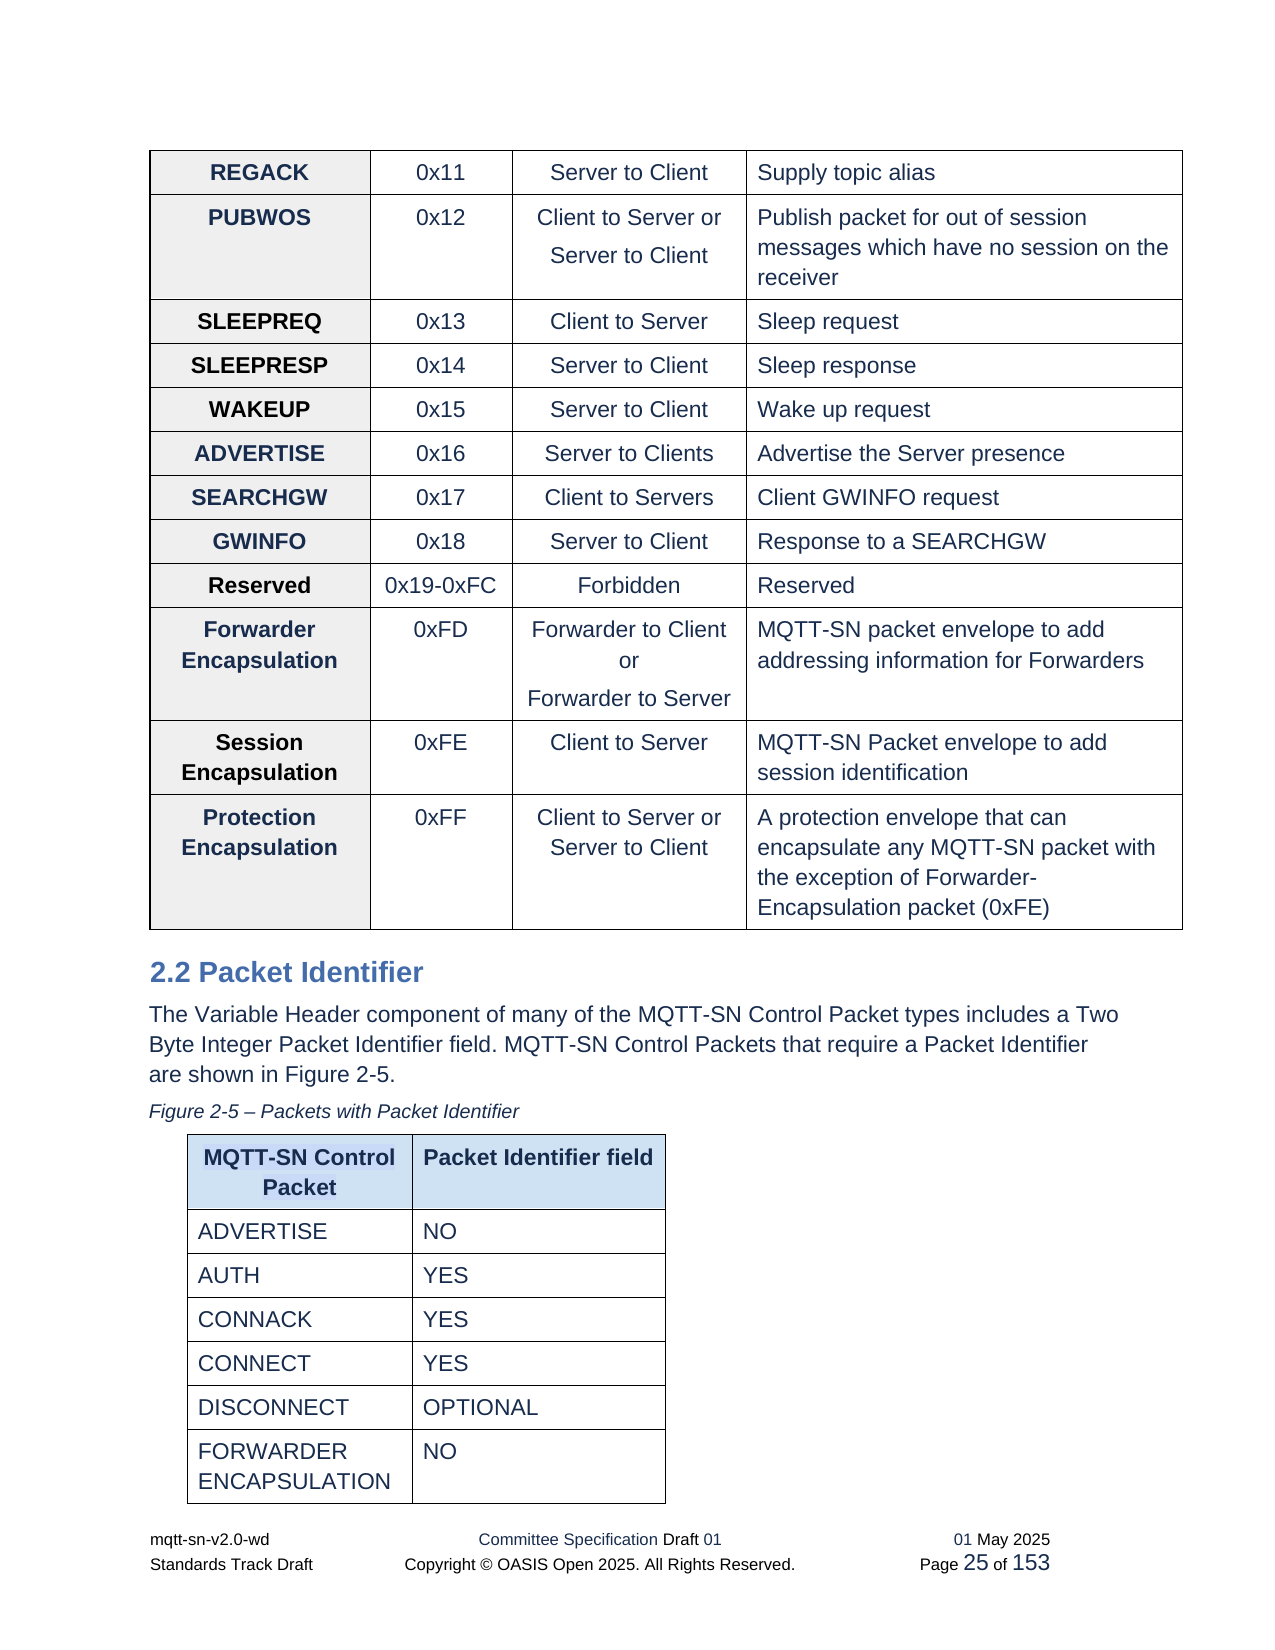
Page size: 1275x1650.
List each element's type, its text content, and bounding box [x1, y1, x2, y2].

table_cell Response to a SEARCHGW [747, 520, 1182, 563]
table_cell OPTIONAL [413, 1386, 665, 1429]
table_cell Reserved [747, 564, 1182, 607]
table_cell Forwarder Encapsulation [151, 608, 370, 720]
table_cell Forwarder to Client or Forwarder to Server [513, 608, 746, 720]
table_cell 0x15 [371, 388, 512, 431]
table_cell WAKEUP [151, 388, 370, 431]
table_cell Supply topic alias [747, 151, 1182, 194]
table_cell 0x14 [371, 344, 512, 387]
table_cell 0x18 [371, 520, 512, 563]
table_cell MQTT-SN packet envelope to add addressing information for Forwarders [747, 608, 1182, 720]
table_cell CONNECT [188, 1342, 412, 1385]
table_cell Publish packet for out of session messages which have no session on the receiver [747, 195, 1182, 298]
table_cell DISCONNECT [188, 1386, 412, 1429]
table_cell YES [413, 1298, 665, 1341]
table_cell CONNACK [188, 1298, 412, 1341]
table_cell PUBWOS [151, 195, 370, 298]
table_cell NO [413, 1430, 665, 1503]
table_cell GWINFO [151, 520, 370, 563]
table_cell Reserved [151, 564, 370, 607]
table_cell FORWARDER ENCAPSULATION [188, 1430, 412, 1503]
table_cell 0x16 [371, 432, 512, 475]
table_cell 0xFD [371, 608, 512, 720]
table_cell Server to Client [513, 388, 746, 431]
table_cell YES [413, 1254, 665, 1297]
table_cell REGACK [151, 151, 370, 194]
table_cell ADVERTISE [151, 432, 370, 475]
table_cell A protection envelope that can encapsulate any MQTT-SN packet with the exception of Forwarder-Encapsulation packet (0xFE) [747, 795, 1182, 929]
subtitle 2.2 Packet Identifier [150, 955, 1124, 988]
table_cell Client to Server or Server to Client [513, 795, 746, 929]
table_cell Client to Server or Server to Client [513, 195, 746, 298]
table_cell Protection Encapsulation [151, 795, 370, 929]
table_cell NO [413, 1210, 665, 1252]
table_cell 0x13 [371, 300, 512, 343]
table_cell Server to Clients [513, 432, 746, 475]
table_cell Wake up request [747, 388, 1182, 431]
table_cell Client to Servers [513, 476, 746, 519]
table_cell 0x17 [371, 476, 512, 519]
table_cell Client to Server [513, 300, 746, 343]
table_cell Advertise the Server presence [747, 432, 1182, 475]
table_cell Server to Client [513, 520, 746, 563]
table_cell Sleep request [747, 300, 1182, 343]
table_header Packet Identifier field [413, 1135, 665, 1208]
table_cell Sleep response [747, 344, 1182, 387]
table_cell Server to Client [513, 151, 746, 194]
table_cell MQTT-SN Packet envelope to add session identification [747, 721, 1182, 794]
table_cell 0x12 [371, 195, 512, 298]
text Figure 2-5 – Packets with Packet Identifier [148, 1100, 1124, 1122]
table_cell 0x11 [371, 151, 512, 194]
table_cell SLEEPRESP [151, 344, 370, 387]
table_cell Forbidden [513, 564, 746, 607]
table_cell ADVERTISE [188, 1210, 412, 1252]
table_cell Server to Client [513, 344, 746, 387]
table_cell 0xFE [371, 721, 512, 794]
table_cell AUTH [188, 1254, 412, 1297]
table_cell Session Encapsulation [151, 721, 370, 794]
table_header MQTT-SN Control Packet [188, 1135, 412, 1208]
table_cell YES [413, 1342, 665, 1385]
table_cell 0xFF [371, 795, 512, 929]
table_cell Client to Server [513, 721, 746, 794]
table_cell SEARCHGW [151, 476, 370, 519]
table_cell SLEEPREQ [151, 300, 370, 343]
table_cell 0x19-0xFC [371, 564, 512, 607]
table_cell Client GWINFO request [747, 476, 1182, 519]
text The Variable Header component of many of the MQTT-SN Control Packet types includes a Two Byte Integer Packet Identifier field. MQTT-SN Control Packets that require a Packet Identifier are shown in Figure 2-5. [148, 1001, 1124, 1088]
